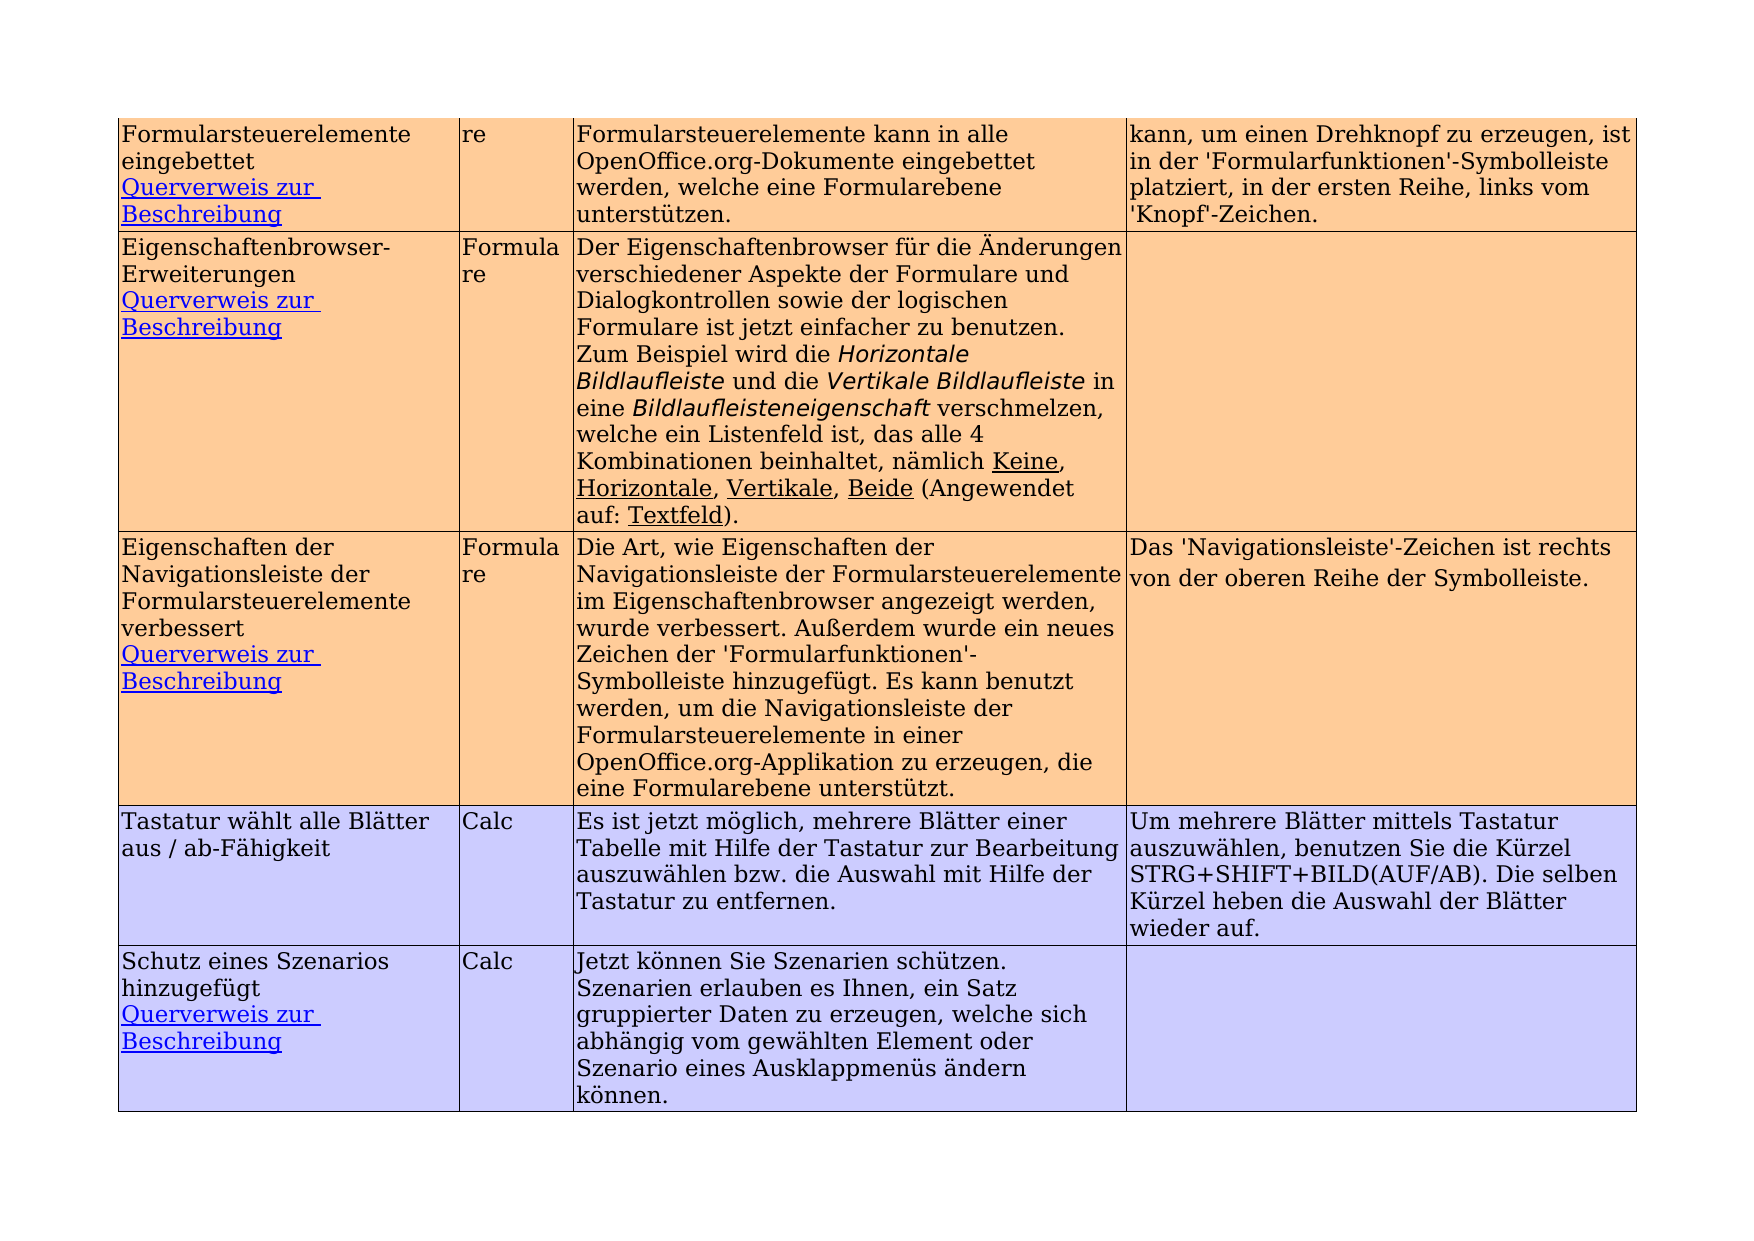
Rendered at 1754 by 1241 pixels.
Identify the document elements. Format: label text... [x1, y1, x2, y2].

table_cell Calc [460, 946, 573, 1111]
table_cell kann, um einen Drehknopf zu erzeugen, ist in der 'Formularfunktionen'-Symbolleiste platziert, in der ersten Reihe, links vom 'Knopf'-Zeichen. [1127, 118, 1636, 231]
table_cell Calc [460, 806, 573, 945]
table_cell Eigenschaften der Navigationsleiste der Formularsteuerelemente verbessert Querverweis zur Beschreibung [119, 532, 459, 805]
table_cell Das 'Navigationsleiste'-Zeichen ist rechts von der oberen Reihe der Symbolleiste. [1127, 532, 1636, 805]
table_cell Tastatur wählt alle Blätter aus / ab-Fähigkeit [119, 806, 459, 945]
table_cell Formulare [460, 232, 573, 531]
table_cell Es ist jetzt möglich, mehrere Blätter einer Tabelle mit Hilfe der Tastatur zur Bearbeitung auszuwählen bzw. die Auswahl mit Hilfe der Tastatur zu entfernen. [574, 806, 1126, 945]
table_cell Eigenschaftenbrowser-Erweiterungen Querverweis zur Beschreibung [119, 232, 459, 531]
table_cell Formularsteuerelemente eingebettet Querverweis zur Beschreibung [119, 118, 459, 231]
table_cell [1127, 232, 1636, 531]
table_cell [1127, 946, 1636, 1111]
table_cell Formularsteuerelemente kann in alle OpenOffice.org-Dokumente eingebettet werden, welche eine Formularebene unterstützen. [574, 118, 1126, 231]
table_cell Jetzt können Sie Szenarien schützen. Szenarien erlauben es Ihnen, ein Satz gruppierter Daten zu erzeugen, welche sich abhängig vom gewählten Element oder Szenario eines Ausklappmenüs ändern können. [574, 946, 1126, 1111]
table_cell Die Art, wie Eigenschaften der Navigationsleiste der Formularsteuerelemente im Eigenschaftenbrowser angezeigt werden, wurde verbessert. Außerdem wurde ein neues Zeichen der 'Formularfunktionen'-Symbolleiste hinzugefügt. Es kann benutzt werden, um die Navigationsleiste der Formularsteuerelemente in einer OpenOffice.org-Applikation zu erzeugen, die eine Formularebene unterstützt. [574, 532, 1126, 805]
table_cell re [460, 118, 573, 231]
table_cell Schutz eines Szenarios hinzugefügt Querverweis zur Beschreibung [119, 946, 459, 1111]
table_cell Formulare [460, 532, 573, 805]
table_cell Um mehrere Blätter mittels Tastatur auszuwählen, benutzen Sie die Kürzel STRG+SHIFT+BILD(AUF/AB). Die selben Kürzel heben die Auswahl der Blätter wieder auf. [1127, 806, 1636, 945]
table_cell Der Eigenschaftenbrowser für die Änderungen verschiedener Aspekte der Formulare und Dialogkontrollen sowie der logischen Formulare ist jetzt einfacher zu benutzen. Zum Beispiel wird die Horizontale Bildlaufleiste und die Vertikale Bildlaufleiste in eine Bildlaufleisteneigenschaft verschmelzen, welche ein Listenfeld ist, das alle 4 Kombinationen beinhaltet, nämlich Keine, Horizontale, Vertikale, Beide (Angewendet auf: Textfeld). [574, 232, 1126, 531]
